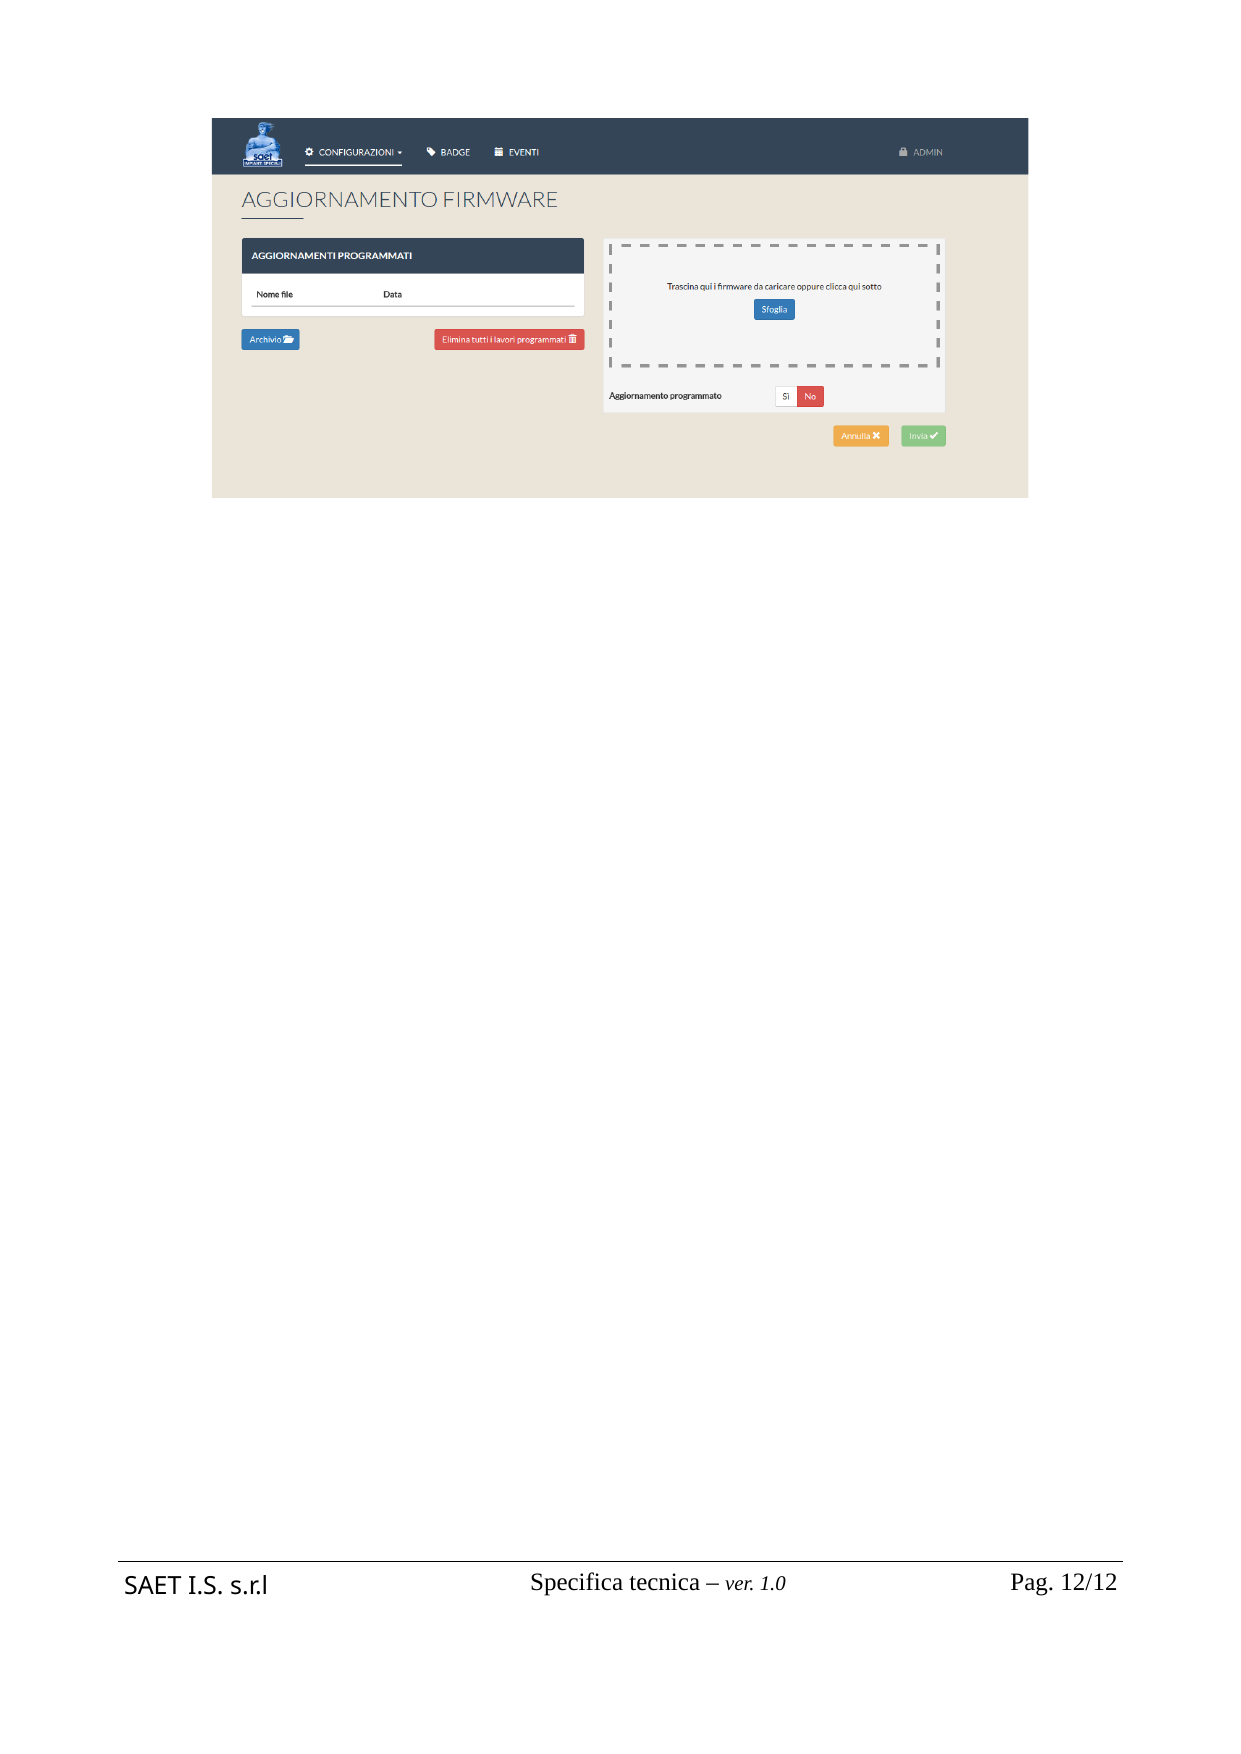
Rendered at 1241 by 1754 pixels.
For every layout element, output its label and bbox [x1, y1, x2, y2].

picture [211, 118, 1029, 498]
